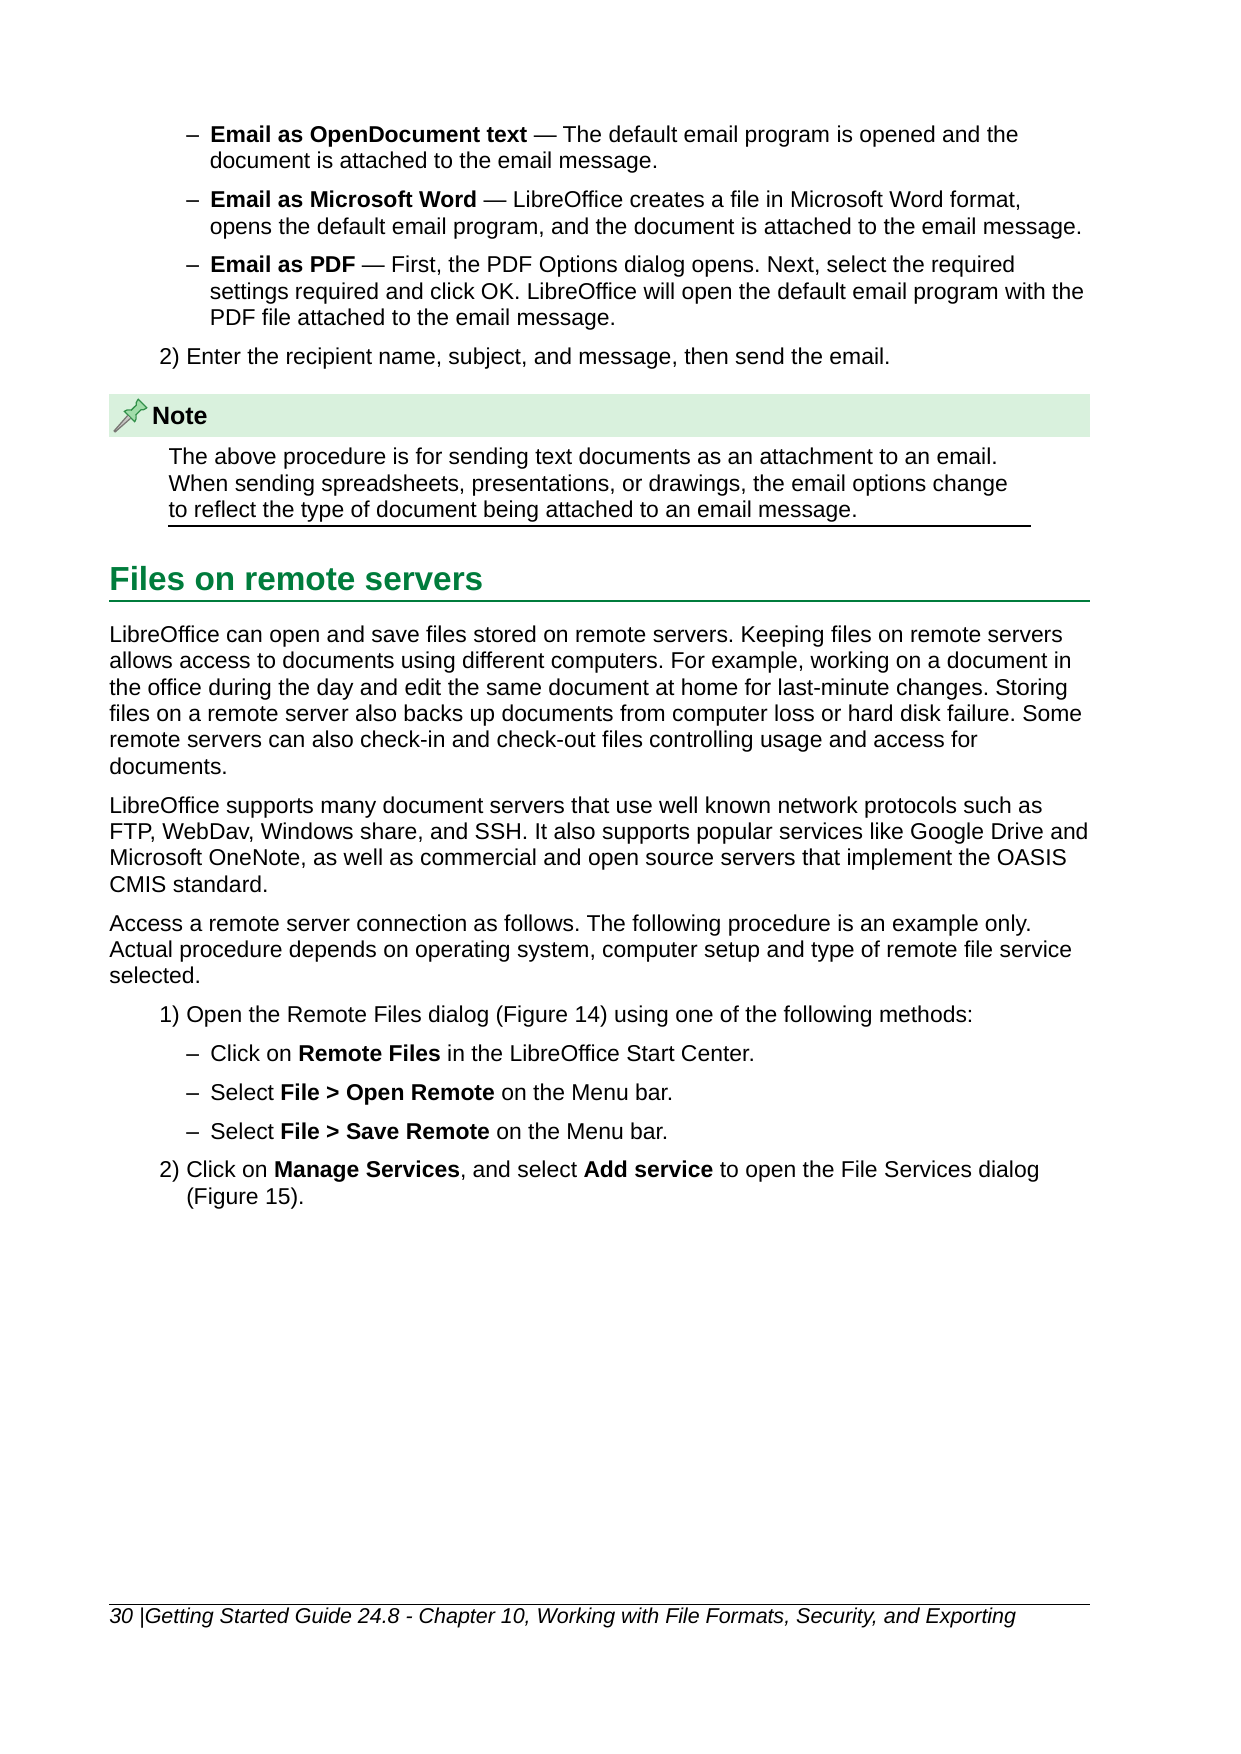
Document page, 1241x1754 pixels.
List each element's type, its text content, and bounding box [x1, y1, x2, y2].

list Click on Manage Services, and select Add service to open the File Services dialog (Figure 15). [186, 1156, 1090, 1209]
list Open the Remote Files dialog (Figure 14) using one of the following methods: [186, 1001, 1090, 1027]
list Click on Remote Files in the LibreOffice Start Center. [186, 1040, 1090, 1066]
list Enter the recipient name, subject, and message, then send the email. [186, 343, 1090, 369]
list Email as OpenDocument text — The default email program is opened and the document is attached to the email message. [186, 121, 1090, 174]
subtitle Files on remote servers [109, 559, 1090, 600]
list Select File > Save Remote on the Menu bar. [186, 1118, 1090, 1144]
text LibreOffice can open and save files stored on remote servers. Keeping files on remote servers allows access to documents using different computers. For example, working on a document in the office during the day and edit the same document at home for last-minute changes. Storing files on a remote server also backs up documents from computer loss or hard disk failure. Some remote servers can also check-in and check-out files controlling usage and access for documents. [109, 621, 1090, 779]
list Email as PDF — First, the PDF Options dialog opens. Next, select the required settings required and click OK. LibreOffice will open the default email program with the PDF file attached to the email message. [186, 251, 1090, 331]
list Select File > Open Remote on the Menu bar. [186, 1079, 1090, 1105]
text LibreOffice supports many document servers that use well known network protocols such as FTP, WebDav, Windows share, and SSH. It also supports popular services like Google Drive and Microsoft OneNote, as well as commercial and open source servers that implement the OASIS CMIS standard. [109, 792, 1090, 897]
text The above procedure is for sending text documents as an attachment to an email. When sending spreadsheets, presentations, or drawings, the email options change to reflect the type of document being attached to an email message. [168, 443, 1031, 525]
subtitle Note [109, 394, 1090, 437]
list Access a remote server connection as follows. The following procedure is an example only. Actual procedure depends on operating system, computer setup and type of remote file service selected. [109, 909, 1090, 988]
list Email as Microsoft Word — LibreOffice creates a file in Microsoft Word format, opens the default email program, and the document is attached to the email message. [186, 186, 1090, 239]
